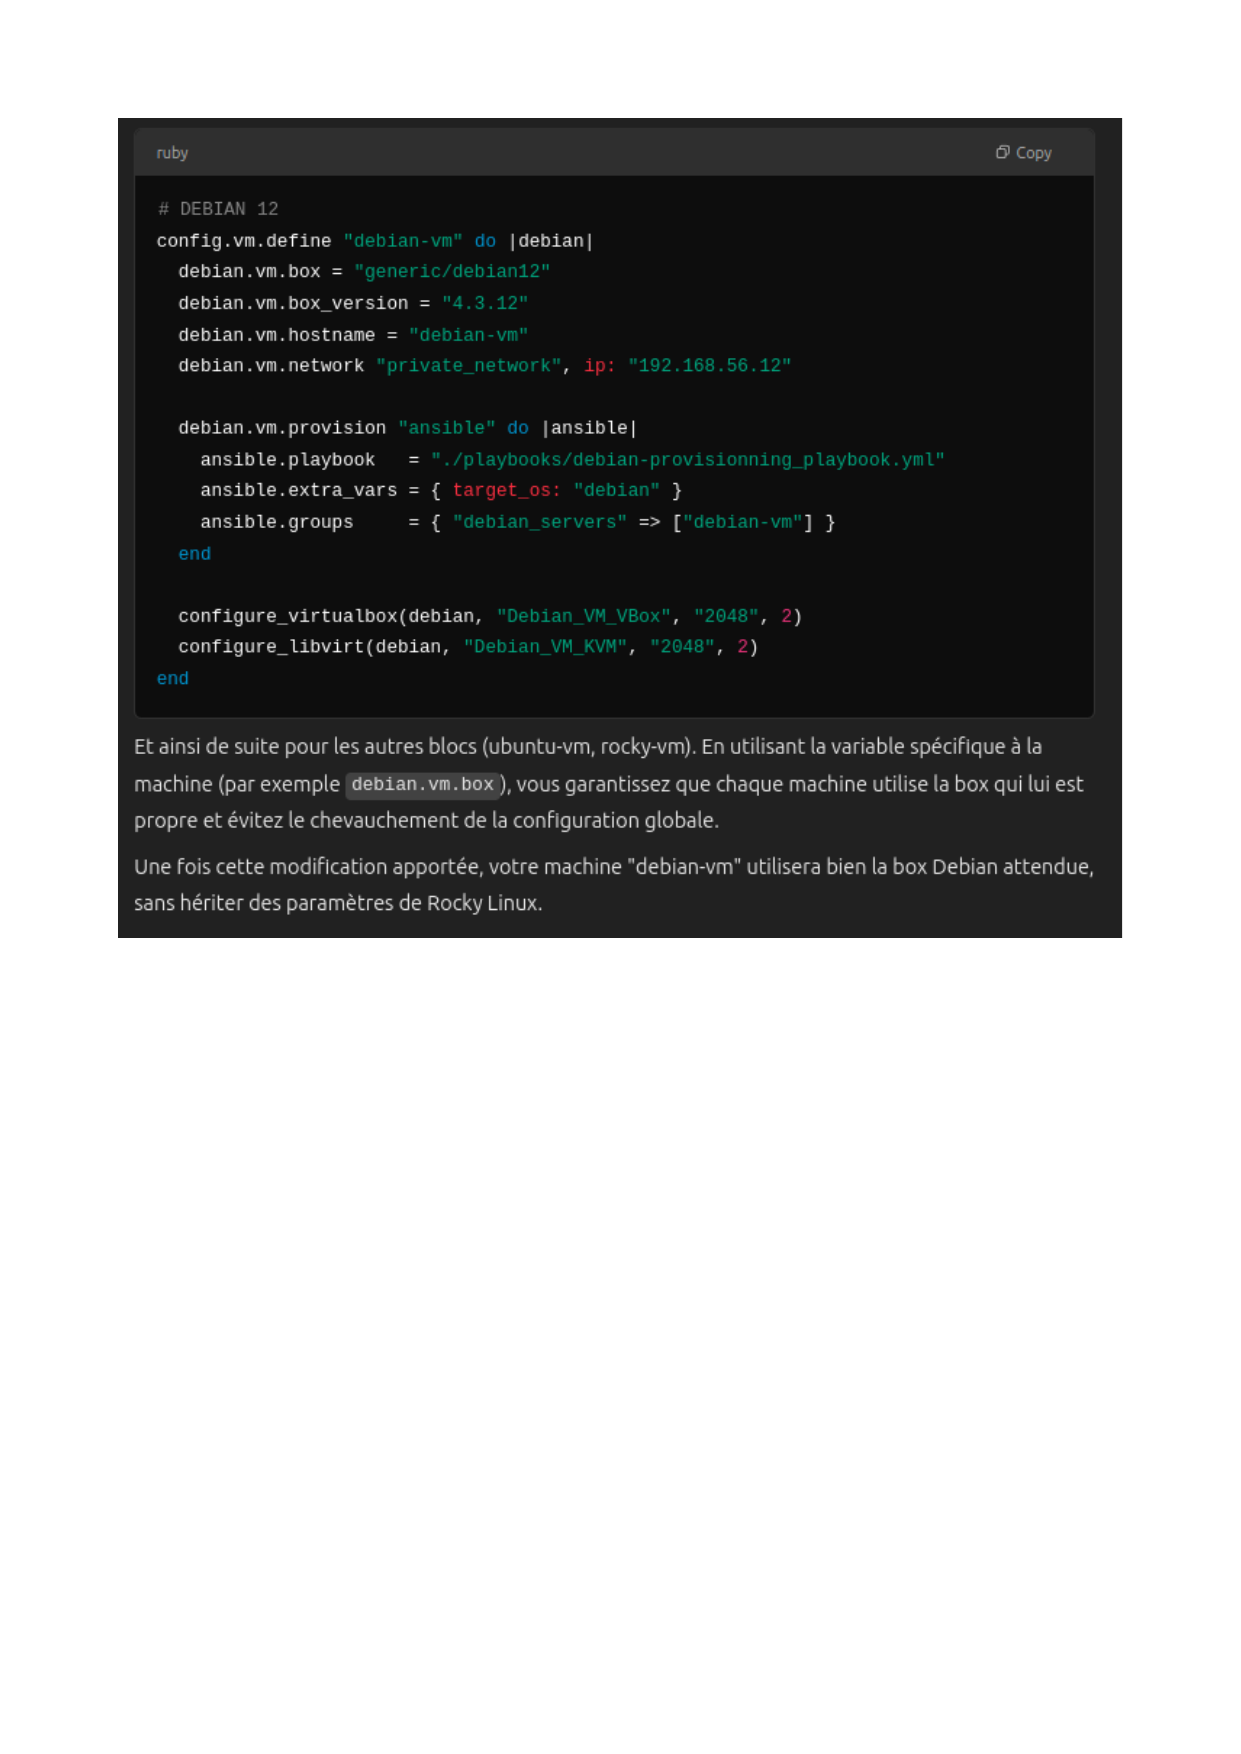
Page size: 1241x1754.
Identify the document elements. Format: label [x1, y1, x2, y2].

picture [118, 118, 1123, 938]
